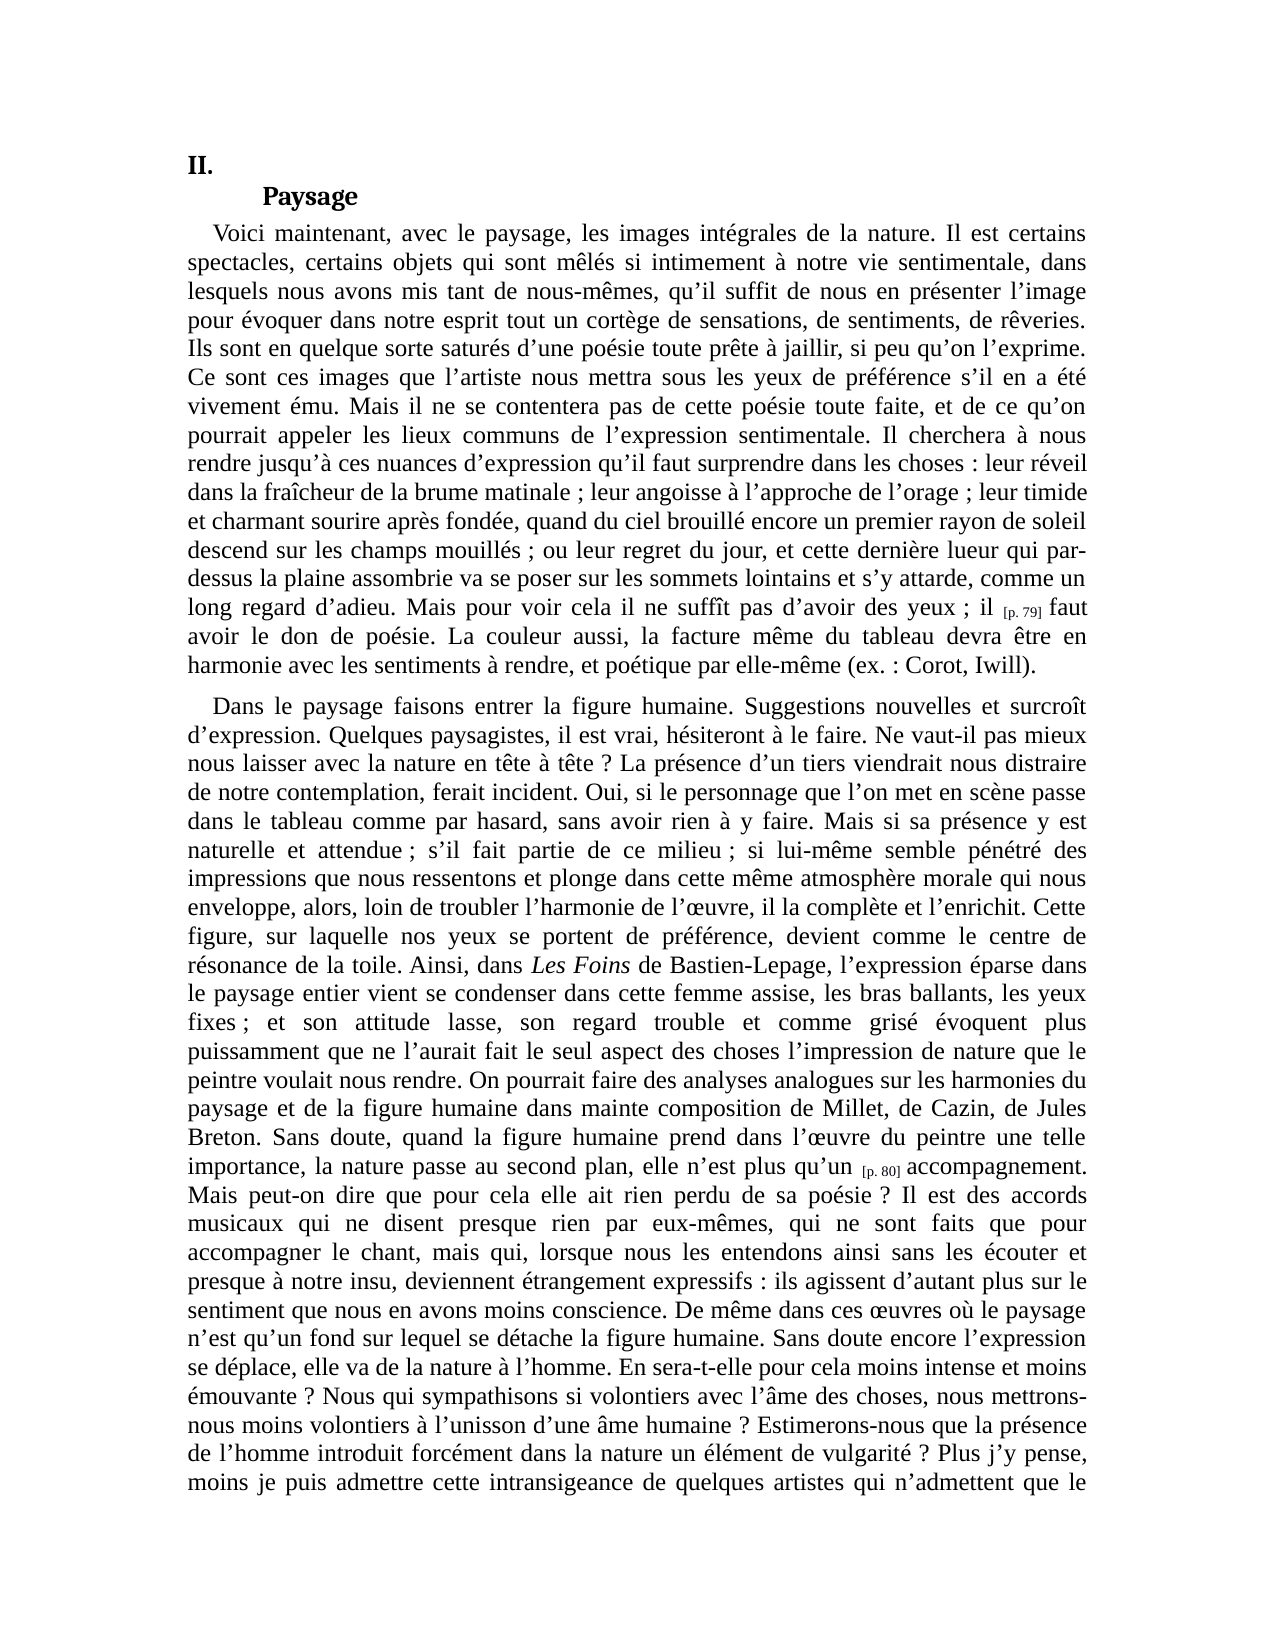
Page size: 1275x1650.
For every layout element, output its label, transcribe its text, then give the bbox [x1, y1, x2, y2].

text Voici maintenant, avec le paysage, les images intégrales de la nature. Il est certains spectacles, certains objets qui sont mêlés si intimement à notre vie sentimentale, dans lesquels nous avons mis tant de nous-mêmes, qu’il suffit de nous en présenter l’image pour évoquer dans notre esprit tout un cortège de sensations, de sentiments, de rêveries. Ils sont en quelque sorte saturés d’une poésie toute prête à jaillir, si peu qu’on l’exprime. Ce sont ces images que l’artiste nous mettra sous les yeux de préférence s’il en a été vivement ému. Mais il ne se contentera pas de cette poésie toute faite, et de ce qu’on pourrait appeler les lieux communs de l’expression sentimentale. Il cherchera à nous rendre jusqu’à ces nuances d’expression qu’il faut surprendre dans les choses : leur réveil dans la fraîcheur de la brume matinale ; leur angoisse à l’approche de l’orage ; leur timide et charmant sourire après fondée, quand du ciel brouillé encore un premier rayon de soleil descend sur les champs mouillés ; ou leur regret du jour, et cette dernière lueur qui par-dessus la plaine assombrie va se poser sur les sommets lointains et s’y attarde, comme un long regard d’adieu. Mais pour voir cela il ne suffît pas d’avoir des yeux ; il [p. 79] faut avoir le don de poésie. La couleur aussi, la facture même du tableau devra être en harmonie avec les sentiments à rendre, et poétique par elle-même (ex. : Corot, Iwill). [187, 218, 1087, 678]
text Dans le paysage faisons entrer la figure humaine. Suggestions nouvelles et surcroît d’expression. Quelques paysagistes, il est vrai, hésiteront à le faire. Ne vaut-il pas mieux nous laisser avec la nature en tête à tête ? La présence d’un tiers viendrait nous distraire de notre contemplation, ferait incident. Oui, si le personnage que l’on met en scène passe dans le tableau comme par hasard, sans avoir rien à y faire. Mais si sa présence y est naturelle et attendue ; s’il fait partie de ce milieu ; si lui-même semble pénétré des impressions que nous ressentons et plonge dans cette même atmosphère morale qui nous enveloppe, alors, loin de troubler l’harmonie de l’œuvre, il la complète et l’enrichit. Cette figure, sur laquelle nos yeux se portent de préférence, devient comme le centre de résonance de la toile. Ainsi, dans Les Foins de Bastien-Lepage, l’expression éparse dans le paysage entier vient se condenser dans cette femme assise, les bras ballants, les yeux fixes ; et son attitude lasse, son regard trouble et comme grisé évoquent plus puissamment que ne l’aurait fait le seul aspect des choses l’impression de nature que le peintre voulait nous rendre. On pourrait faire des analyses analogues sur les harmonies du paysage et de la figure humaine dans mainte composition de Millet, de Cazin, de Jules Breton. Sans doute, quand la figure humaine prend dans l’œuvre du peintre une telle importance, la nature passe au second plan, elle n’est plus qu’un [p. 80] accompagnement. Mais peut-on dire que pour cela elle ait rien perdu de sa poésie ? Il est des accords musicaux qui ne disent presque rien par eux-mêmes, qui ne sont faits que pour accompagner le chant, mais qui, lorsque nous les entendons ainsi sans les écouter et presque à notre insu, deviennent étrangement expressifs : ils agissent d’autant plus sur le sentiment que nous en avons moins conscience. De même dans ces œuvres où le paysage n’est qu’un fond sur lequel se détache la figure humaine. Sans doute encore l’expression se déplace, elle va de la nature à l’homme. En sera-t-elle pour cela moins intense et moins émouvante ? Nous qui sympathisons si volontiers avec l’âme des choses, nous mettrons-nous moins volontiers à l’unisson d’une âme humaine ? Estimerons-nous que la présence de l’homme introduit forcément dans la nature un élément de vulgarité ? Plus j’y pense, moins je puis admettre cette intransigeance de quelques artistes qui n’admettent que le [187, 691, 1087, 1496]
subtitle II. Paysage [187, 150, 1087, 212]
